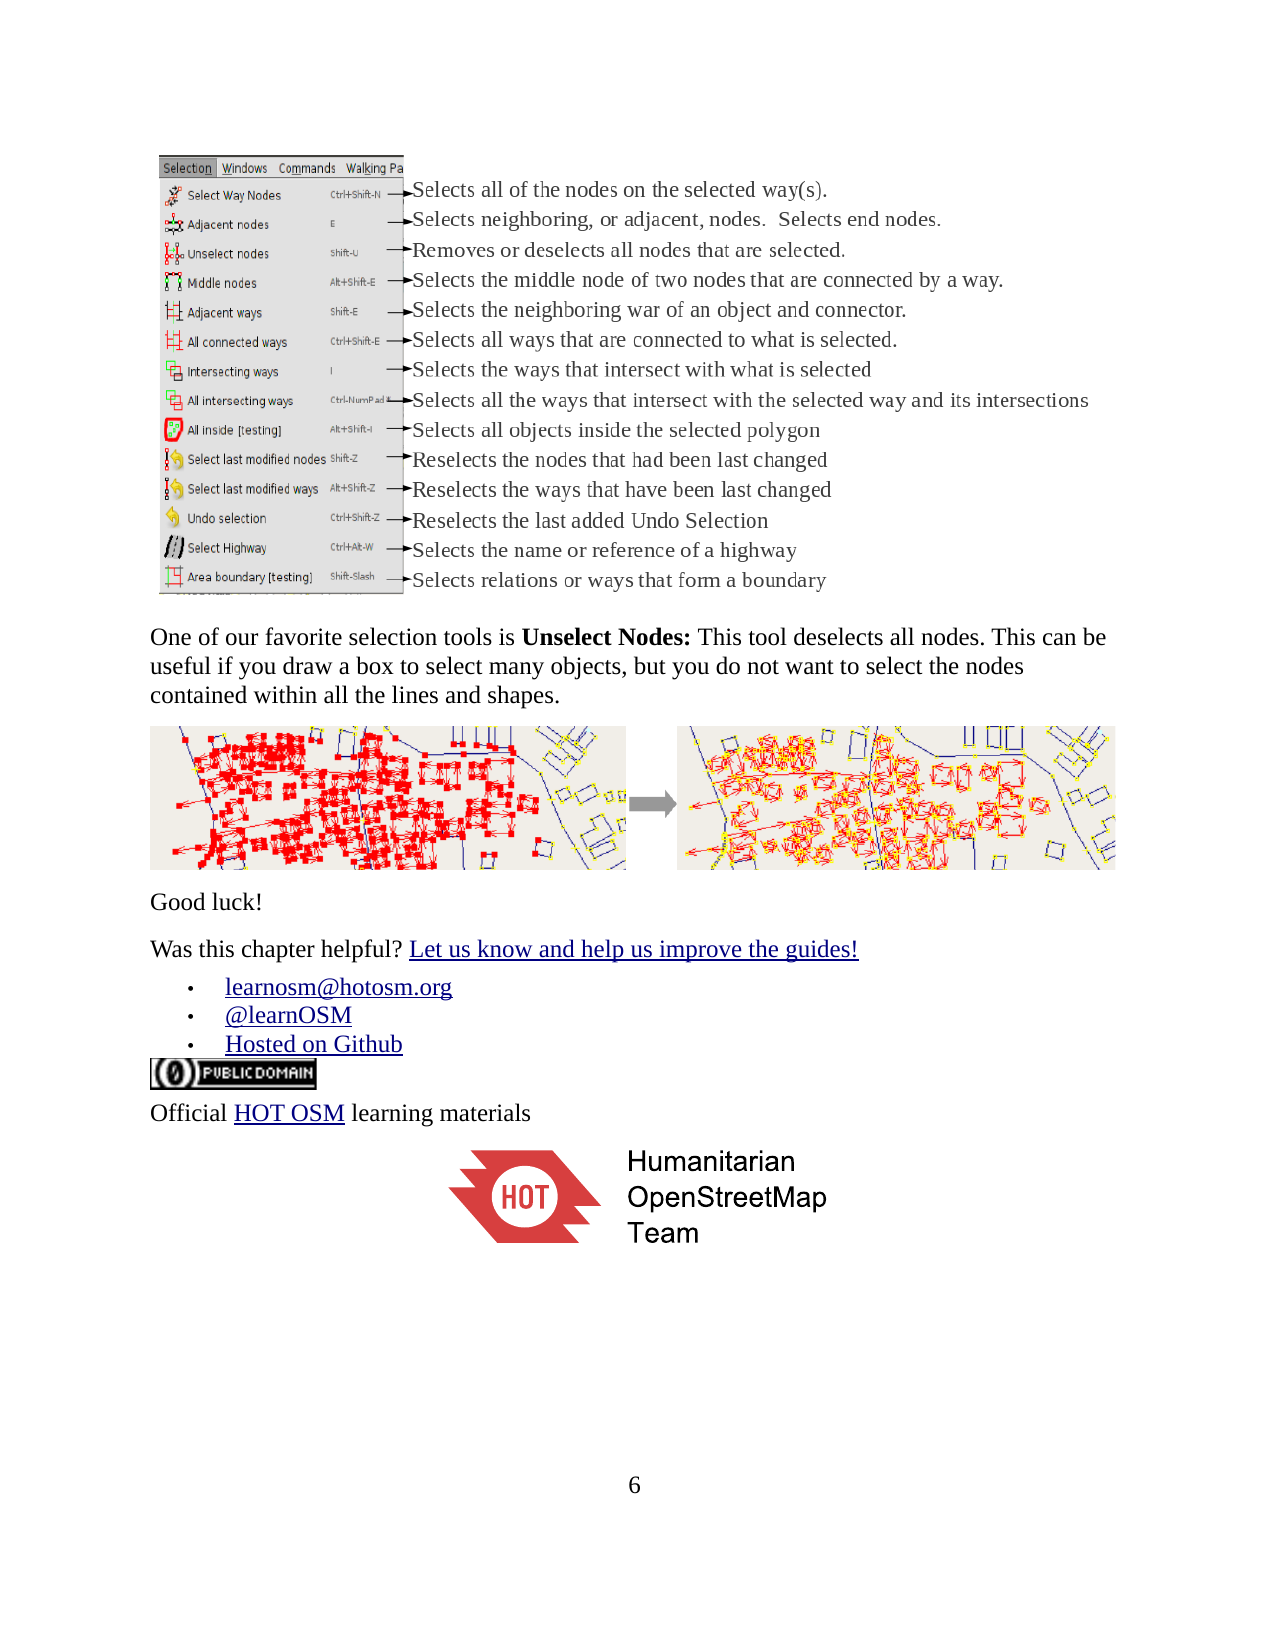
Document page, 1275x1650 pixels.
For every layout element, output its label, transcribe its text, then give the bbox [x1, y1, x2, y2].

text Was this chapter helpful? Let us know and help us improve the guides! [150, 934, 1125, 963]
text Good luck! [150, 887, 1125, 916]
text One of our favorite selection tools is Unselect Nodes: This tool deselects all nodes. This can be useful if you draw a box to select many objects, but you do not want to select the nodes contained within all the lines and shapes. [150, 622, 1125, 708]
list learnosm@hotosm.org [187, 972, 1125, 1001]
list @learnOSM [187, 1001, 1125, 1029]
picture [150, 726, 1116, 870]
picture [150, 1058, 317, 1090]
list Hosted on Github [187, 1029, 1125, 1058]
picture [150, 150, 1119, 605]
text Official HOT OSM learning materials [150, 1098, 1125, 1127]
